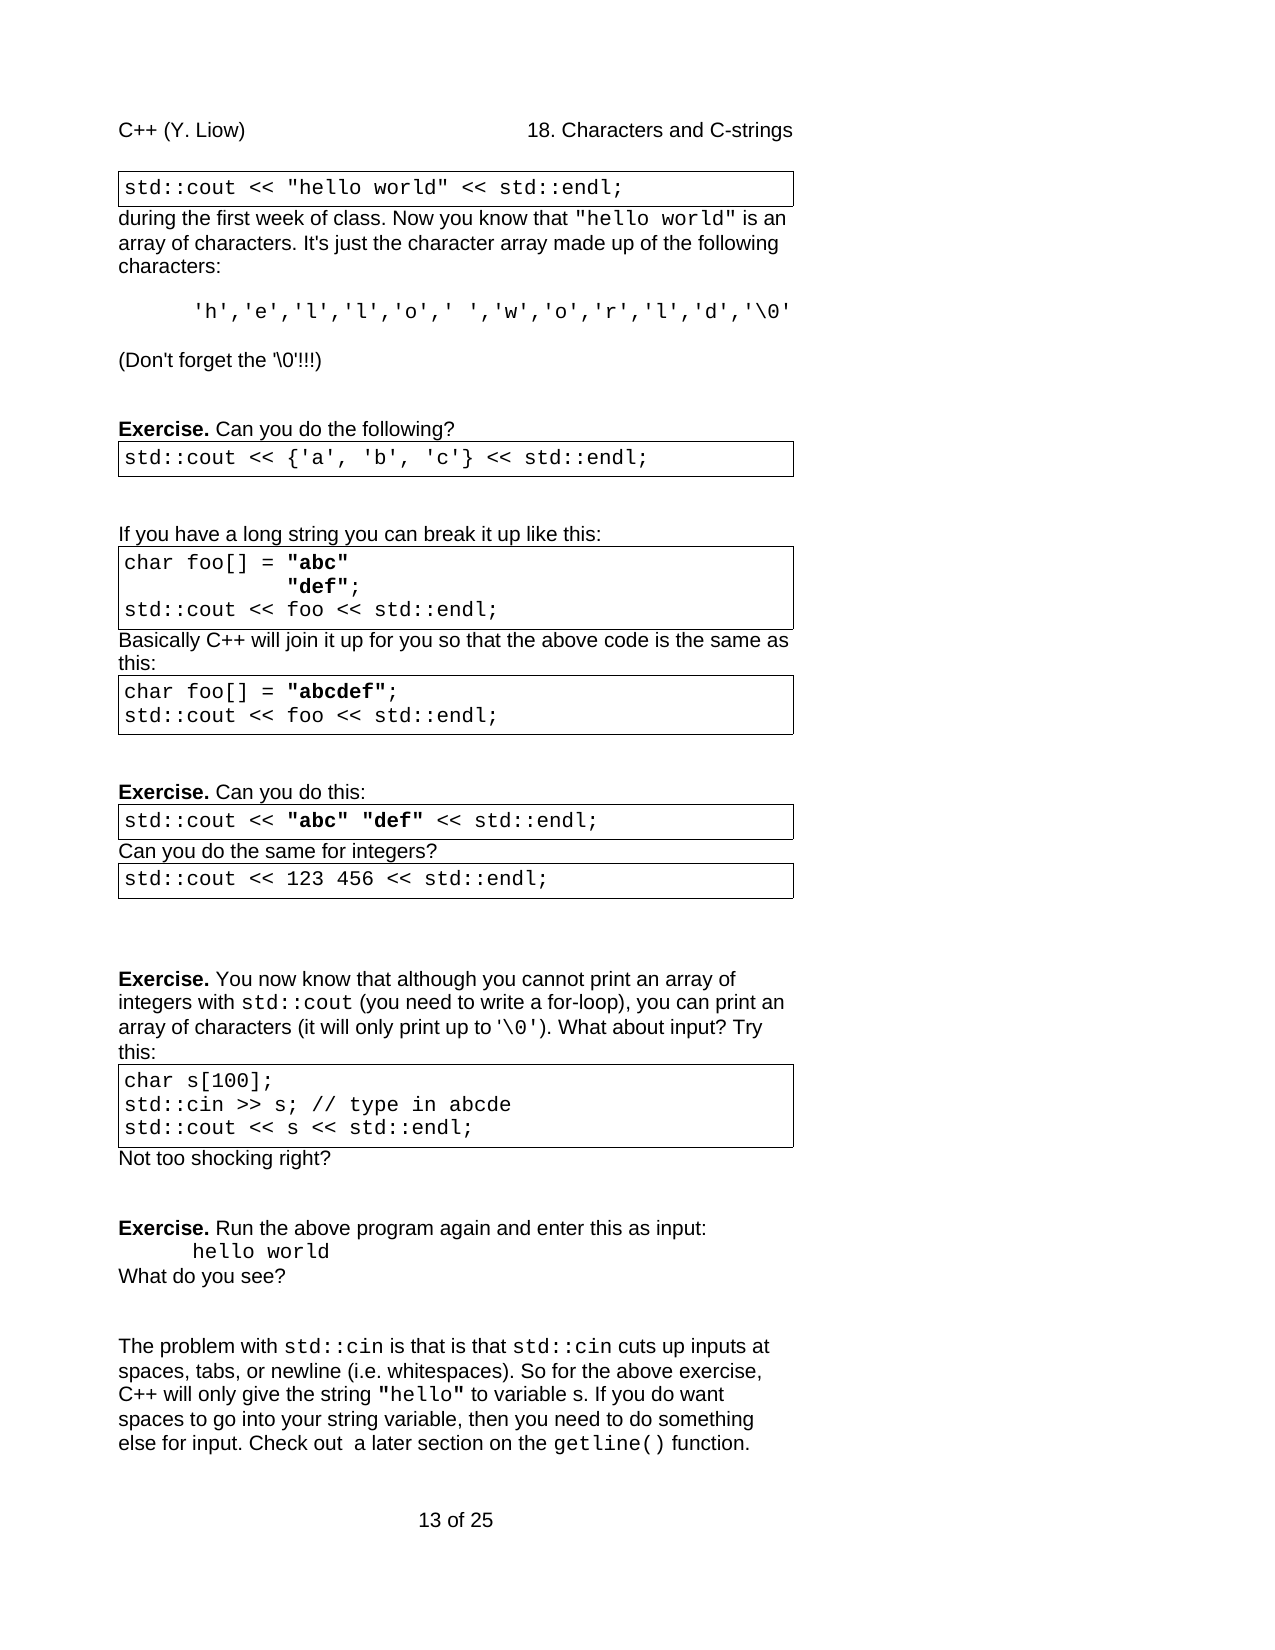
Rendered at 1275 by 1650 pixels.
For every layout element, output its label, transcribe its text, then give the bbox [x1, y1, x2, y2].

text Exercise. Run the above program again and enter this as input: [118, 1216, 793, 1239]
table_header std::cout << {'a', 'b', 'c'} << std::endl; [119, 442, 793, 476]
text Basically C++ will join it up for you so that the above code is the same as this: [118, 630, 793, 675]
table_header char foo[] = "abcdef"; std::cout << foo << std::endl; [119, 676, 793, 734]
text Exercise. Can you do this: [118, 781, 793, 804]
text hello world [118, 1239, 793, 1265]
table_header std::cout << "hello world" << std::endl; [119, 172, 793, 206]
text during the first week of class. Now you know that "hello world" is an array of characters. It's just the character array made up of the following characters: [118, 207, 793, 278]
text Can you do the same for integers? [118, 840, 793, 862]
table_header char s[100]; std::cin >> s; // type in abcde std::cout << s << std::endl; [119, 1065, 793, 1147]
text What do you see? [118, 1265, 793, 1288]
text (Don't forget the '\0'!!!) [118, 348, 793, 371]
text Not too shocking right? [118, 1148, 793, 1170]
text 'h','e','l','l','o',' ','w','o','r','l','d','\0' [118, 301, 793, 324]
text Exercise. Can you do the following? [118, 418, 793, 441]
text If you have a long string you can break it up like this: [118, 523, 793, 546]
text The problem with std::cin is that is that std::cin cuts up inputs at spaces, tabs, or newline (i.e. whitespaces). So for the above exercise, C++ will only give the string "hello" to variable s. If you do want spaces to go into your string variable, then you need to do something else for input. Check out a later section on the getline() function. [118, 1334, 793, 1456]
text Exercise. You now know that although you cannot print an array of integers with std::cout (you need to write a for-loop), you can print an array of characters (it will only print up to '\0'). What about input? Try this: [118, 967, 793, 1064]
table_header std::cout << 123 456 << std::endl; [119, 864, 793, 898]
table_header std::cout << "abc" "def" << std::endl; [119, 805, 793, 839]
table_header char foo[] = "abc" "def"; std::cout << foo << std::endl; [119, 547, 793, 629]
